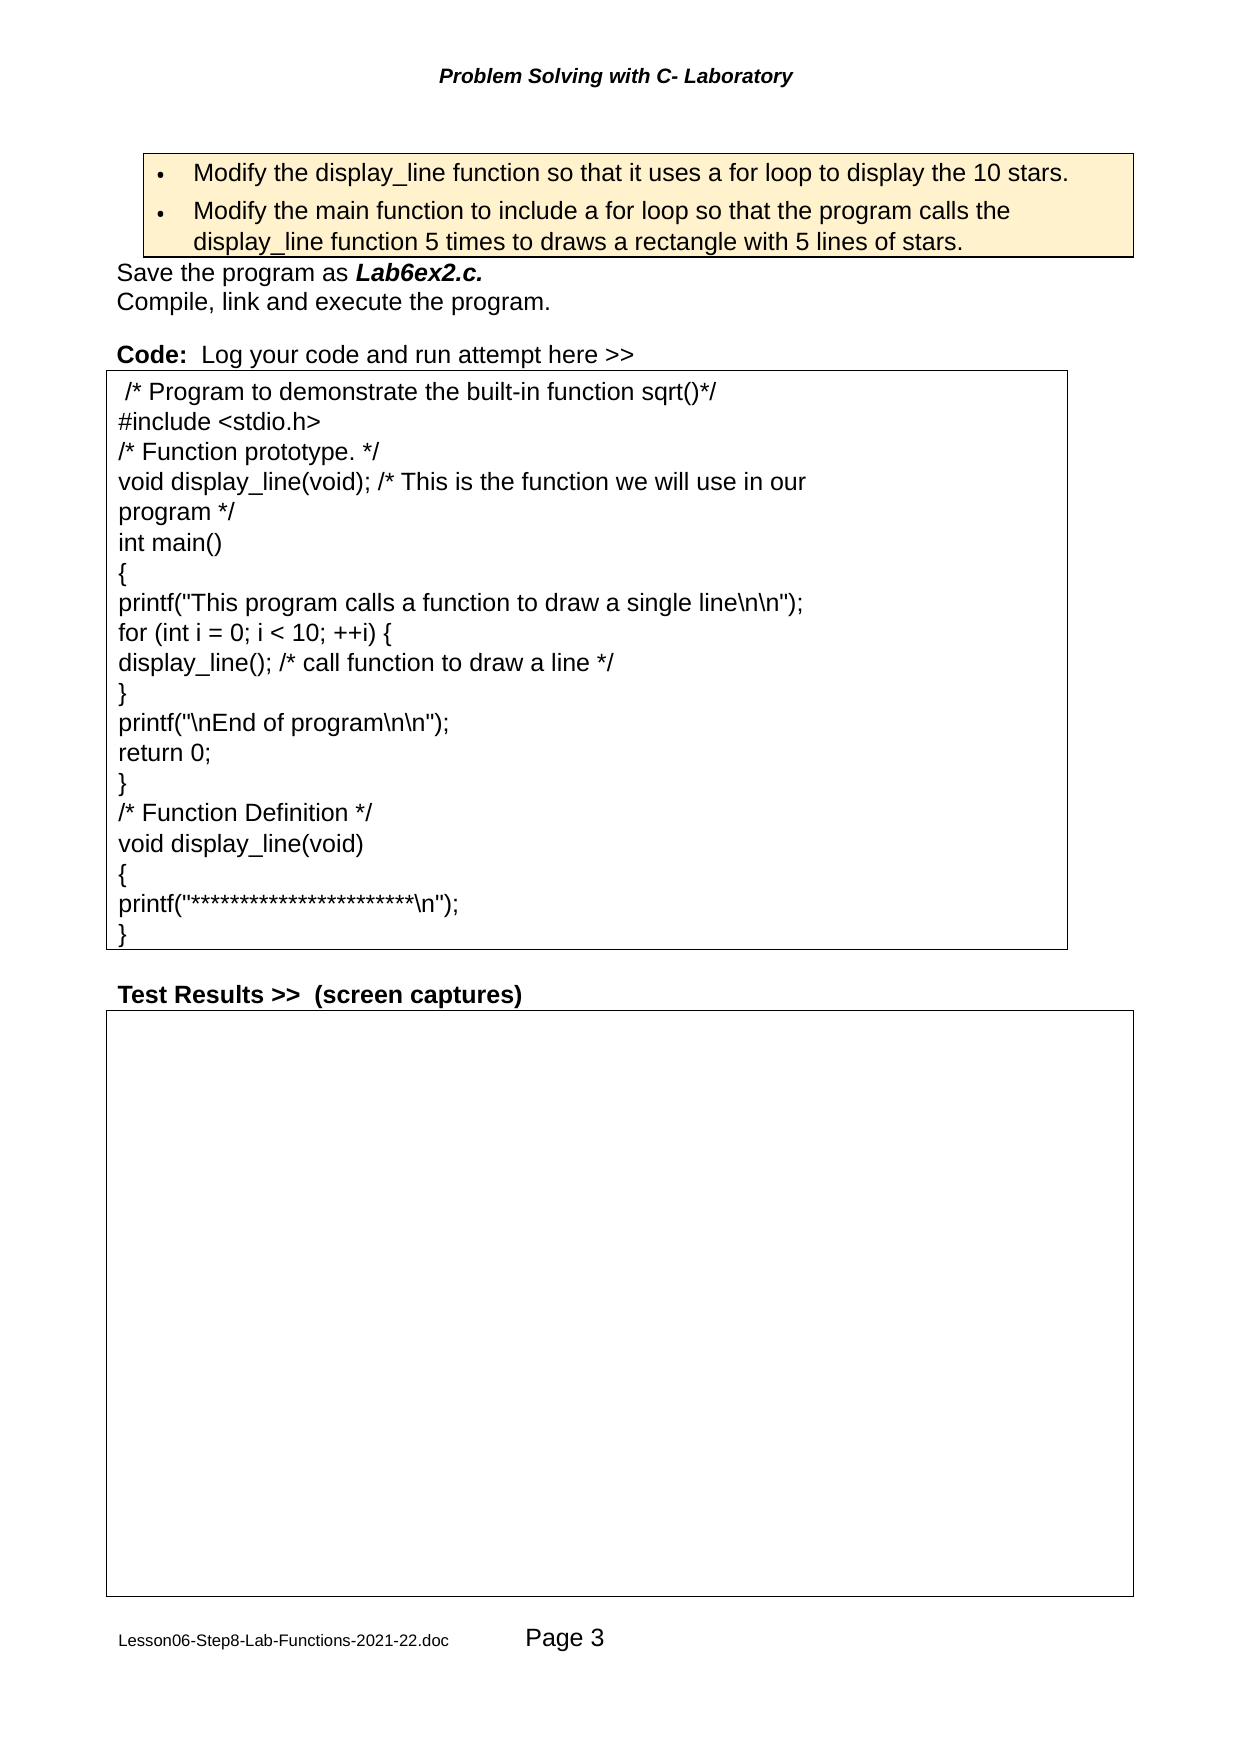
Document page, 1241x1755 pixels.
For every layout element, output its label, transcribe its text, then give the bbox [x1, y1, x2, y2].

text Save the program as Lab6ex2.c. [116, 257, 1106, 286]
table_header /* Program to demonstrate the built-in function sqrt()*/ #include <stdio.h> /* Function prototype. */ void display_line(void); /* This is the function we will use in our program */ int main() { printf("This program calls a function to draw a single line\n\n"); for (int i = 0; i < 10; ++i) { display_line(); /* call function to draw a line */ } printf("\nEnd of program\n\n"); return 0; } /* Function Definition */ void display_line(void) { printf("***********************\n"); } [107, 371, 1067, 949]
text Code: Log your code and run attempt here >> [116, 340, 1106, 369]
table_cell • [144, 193, 193, 256]
table_cell Modify the main function to include a for loop so that the program calls the display_line function 5 times to draws a rectangle with 5 lines of stars. [193, 193, 1133, 256]
table_header [107, 1011, 1133, 1596]
subtitle Test Results >> (screen captures) [117, 980, 1106, 1009]
table_header Modify the display_line function so that it uses a for loop to display the 10 stars. [193, 154, 1133, 193]
table_header • [144, 154, 193, 193]
text Compile, link and execute the program. [116, 287, 1106, 316]
